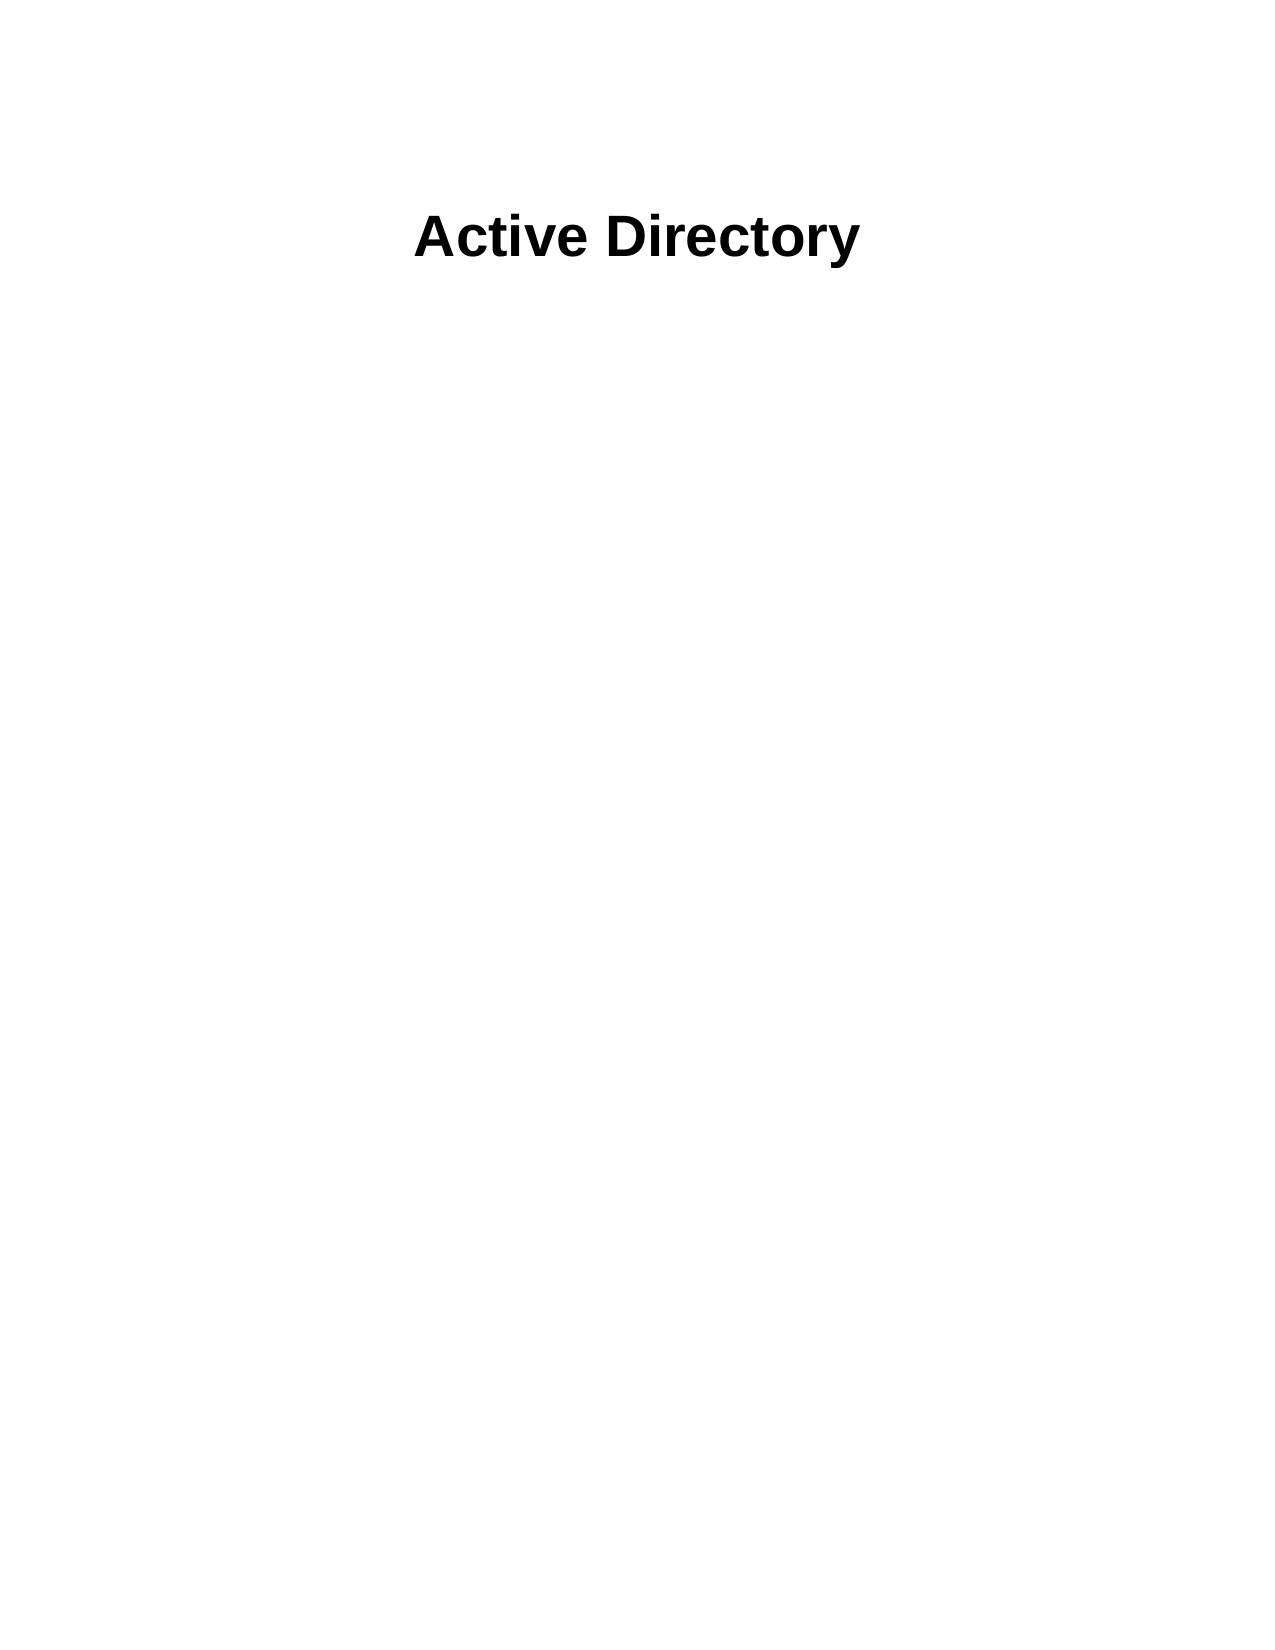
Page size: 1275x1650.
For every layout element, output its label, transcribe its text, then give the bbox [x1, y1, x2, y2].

title Active Directory [118, 202, 1157, 269]
